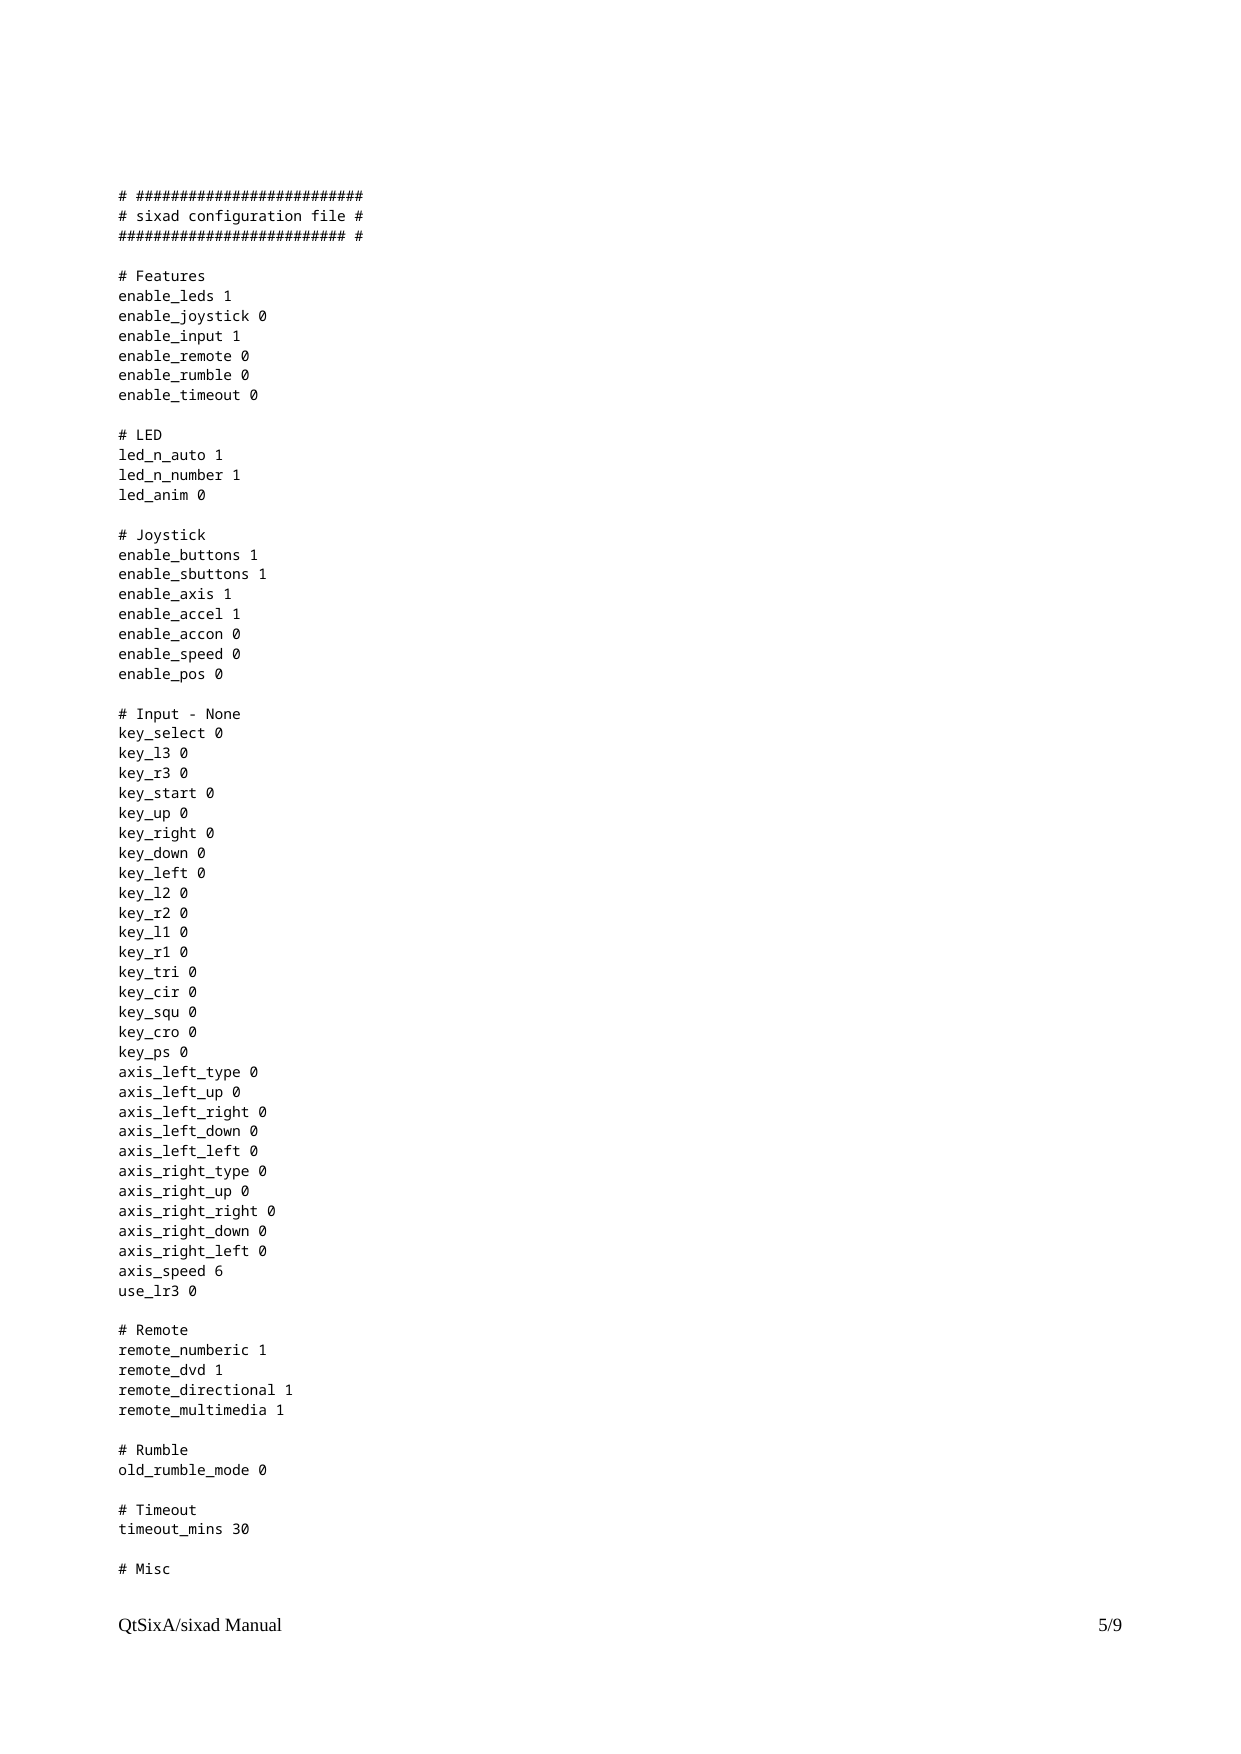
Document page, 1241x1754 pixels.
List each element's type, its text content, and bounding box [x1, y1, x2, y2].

text axis_right_left 0 [118, 1241, 1122, 1261]
text key_squ 0 [118, 1002, 1122, 1022]
text # Remote [118, 1320, 1122, 1340]
text key_left 0 [118, 863, 1122, 882]
text key_select 0 [118, 723, 1122, 743]
text enable_speed 0 [118, 644, 1122, 664]
text enable_remote 0 [118, 345, 1122, 365]
text ########################## # [118, 226, 1122, 246]
text key_l3 0 [118, 743, 1122, 763]
text key_r3 0 [118, 763, 1122, 783]
text old_rumble_mode 0 [118, 1459, 1122, 1479]
text enable_axis 1 [118, 584, 1122, 604]
text enable_accon 0 [118, 624, 1122, 644]
text key_r1 0 [118, 942, 1122, 962]
text # Timeout [118, 1499, 1122, 1519]
text led_anim 0 [118, 484, 1122, 504]
text # Input - None [118, 703, 1122, 723]
text # Joystick [118, 524, 1122, 544]
text key_l1 0 [118, 922, 1122, 942]
text key_l2 0 [118, 882, 1122, 902]
text axis_right_up 0 [118, 1181, 1122, 1201]
text key_down 0 [118, 843, 1122, 863]
text key_cro 0 [118, 1022, 1122, 1042]
text key_tri 0 [118, 962, 1122, 982]
text axis_speed 6 [118, 1261, 1122, 1280]
text key_up 0 [118, 803, 1122, 823]
text axis_left_type 0 [118, 1062, 1122, 1081]
text enable_sbuttons 1 [118, 564, 1122, 584]
text # sixad configuration file # [118, 206, 1122, 226]
text axis_right_type 0 [118, 1161, 1122, 1181]
text key_right 0 [118, 823, 1122, 843]
text # Features [118, 266, 1122, 286]
text enable_timeout 0 [118, 385, 1122, 405]
text key_cir 0 [118, 982, 1122, 1002]
text axis_left_left 0 [118, 1141, 1122, 1161]
text axis_right_down 0 [118, 1221, 1122, 1241]
text key_ps 0 [118, 1042, 1122, 1062]
text use_lr3 0 [118, 1280, 1122, 1300]
text remote_multimedia 1 [118, 1400, 1122, 1420]
text enable_input 1 [118, 325, 1122, 345]
text enable_rumble 0 [118, 365, 1122, 385]
text axis_left_right 0 [118, 1101, 1122, 1121]
text enable_accel 1 [118, 604, 1122, 624]
text axis_left_down 0 [118, 1121, 1122, 1141]
text axis_left_up 0 [118, 1081, 1122, 1101]
text remote_numberic 1 [118, 1340, 1122, 1360]
text # Misc [118, 1559, 1122, 1579]
text remote_dvd 1 [118, 1360, 1122, 1380]
text led_n_auto 1 [118, 445, 1122, 465]
text enable_buttons 1 [118, 544, 1122, 564]
text # LED [118, 425, 1122, 445]
text # Rumble [118, 1439, 1122, 1459]
text # ########################## [118, 186, 1122, 206]
text key_r2 0 [118, 902, 1122, 922]
text enable_joystick 0 [118, 306, 1122, 325]
text led_n_number 1 [118, 465, 1122, 484]
text key_start 0 [118, 783, 1122, 803]
text timeout_mins 30 [118, 1519, 1122, 1539]
text enable_leds 1 [118, 286, 1122, 306]
text remote_directional 1 [118, 1380, 1122, 1400]
text enable_pos 0 [118, 664, 1122, 683]
text axis_right_right 0 [118, 1201, 1122, 1221]
